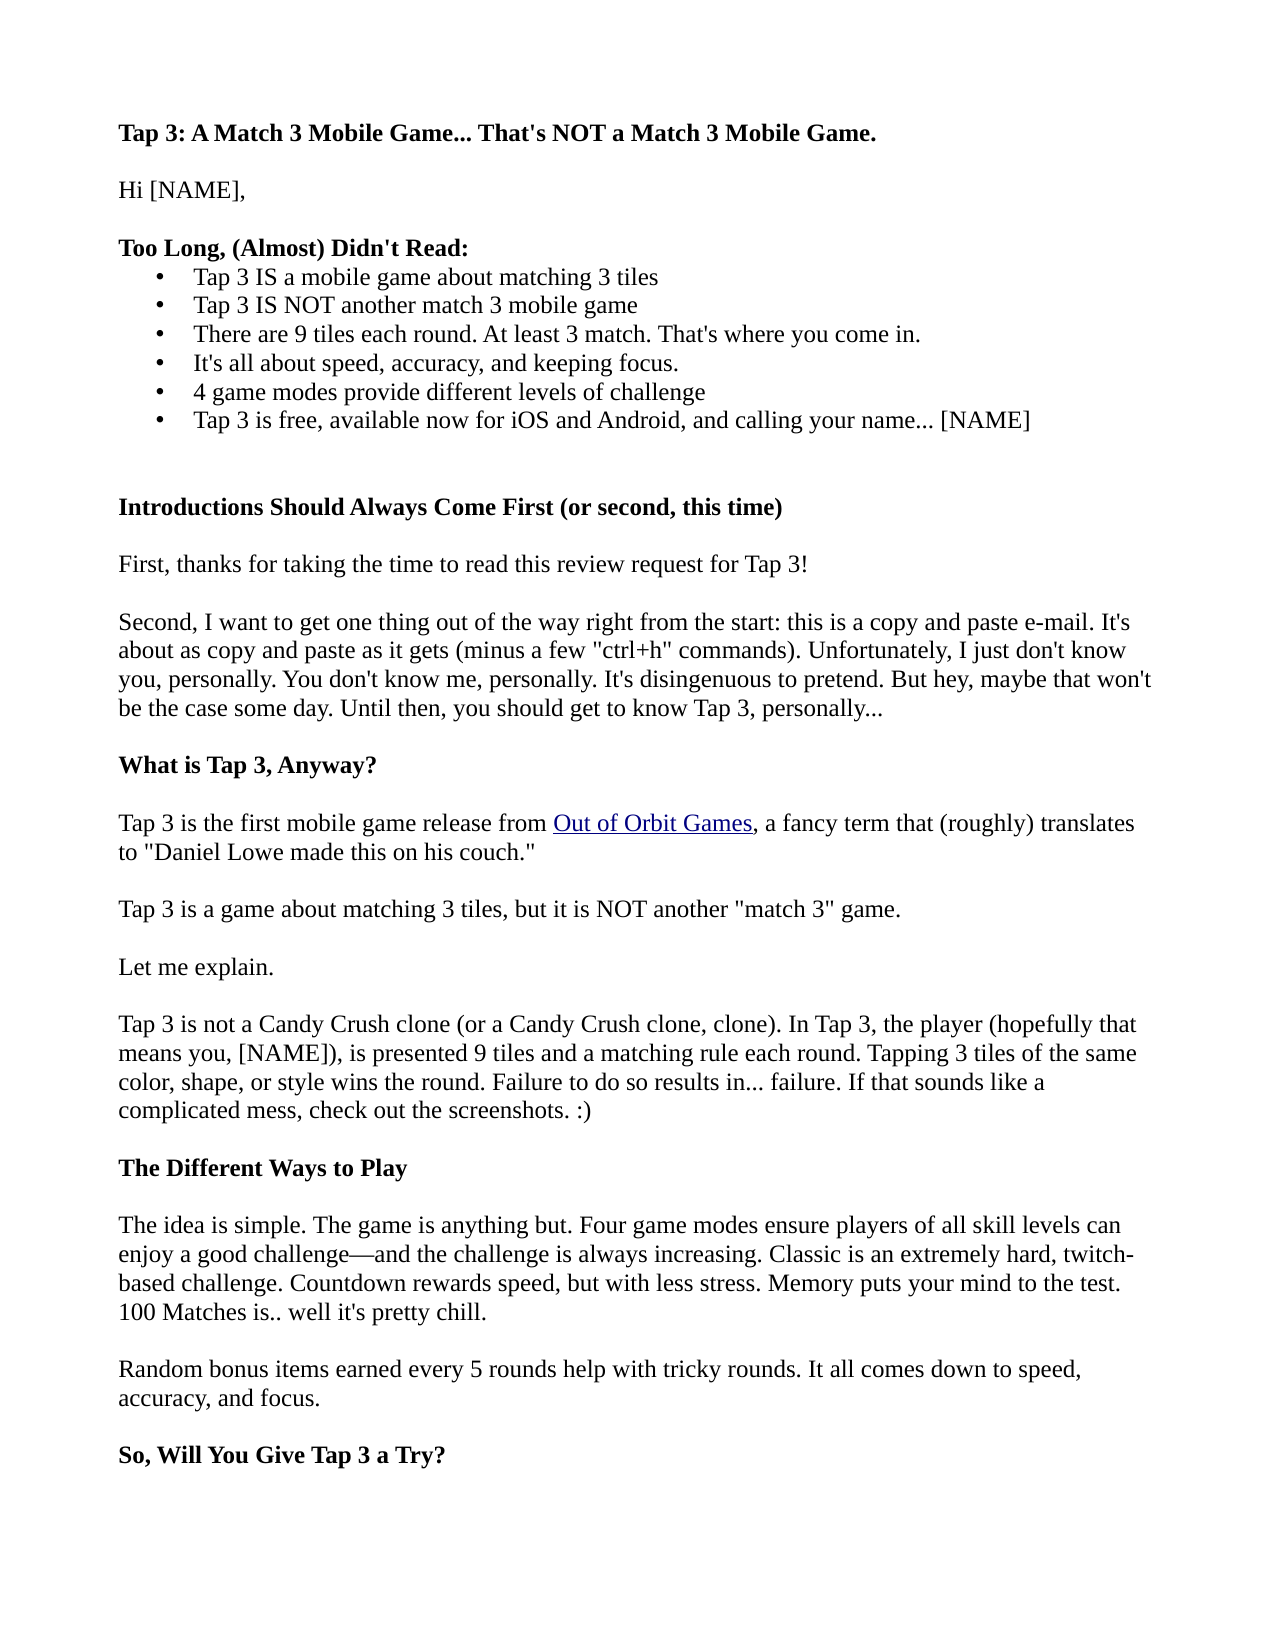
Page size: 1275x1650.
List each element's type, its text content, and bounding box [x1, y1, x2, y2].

text Tap 3 is a game about matching 3 tiles, but it is NOT another "match 3" game. [118, 894, 1157, 923]
text Too Long, (Almost) Didn't Read: [118, 233, 1157, 262]
text Random bonus items earned every 5 rounds help with tricky rounds. It all comes down to speed, accuracy, and focus. [118, 1354, 1157, 1412]
text Tap 3: A Match 3 Mobile Game... That's NOT a Match 3 Mobile Game. [118, 118, 1157, 147]
text What is Tap 3, Anyway? [118, 751, 1157, 779]
list Tap 3 IS a mobile game about matching 3 tiles [156, 262, 1157, 291]
text Second, I want to get one thing out of the way right from the start: this is a copy and paste e-mail. It's about as copy and paste as it gets (minus a few "ctrl+h" commands). Unfortunately, I just don't know you, personally. You don't know me, personally. It's disingenuous to pretend. But hey, maybe that won't be the case some day. Until then, you should get to know Tap 3, personally... [118, 607, 1157, 722]
text So, Will You Give Tap 3 a Try? [118, 1441, 1157, 1469]
list It's all about speed, accuracy, and keeping focus. [156, 348, 1157, 377]
text The Different Ways to Play [118, 1153, 1157, 1182]
text Tap 3 is not a Candy Crush clone (or a Candy Crush clone, clone). In Tap 3, the player (hopefully that means you, [NAME]), is presented 9 tiles and a matching rule each round. Tapping 3 tiles of the same color, shape, or style wins the round. Failure to do so results in... failure. If that sounds like a complicated mess, check out the screenshots. :) [118, 1009, 1157, 1124]
list Tap 3 is free, available now for iOS and Android, and calling your name... [NAME] [156, 406, 1157, 434]
text Hi [NAME], [118, 176, 1157, 204]
list Tap 3 IS NOT another match 3 mobile game [156, 291, 1157, 319]
text The idea is simple. The game is anything but. Four game modes ensure players of all skill levels can enjoy a good challenge—and the challenge is always increasing. Classic is an extremely hard, twitch-based challenge. Countdown rewards speed, but with less stress. Memory puts your mind to the test. 100 Matches is.. well it's pretty chill. [118, 1211, 1157, 1326]
text Tap 3 is the first mobile game release from Out of Orbit Games, a fancy term that (roughly) translates to "Daniel Lowe made this on his couch." [118, 808, 1157, 866]
text Let me explain. [118, 952, 1157, 981]
text Introductions Should Always Come First (or second, this time) [118, 492, 1157, 521]
text First, thanks for taking the time to read this review request for Tap 3! [118, 549, 1157, 578]
list 4 game modes provide different levels of challenge [156, 377, 1157, 406]
list There are 9 tiles each round. At least 3 match. That's where you come in. [156, 319, 1157, 348]
